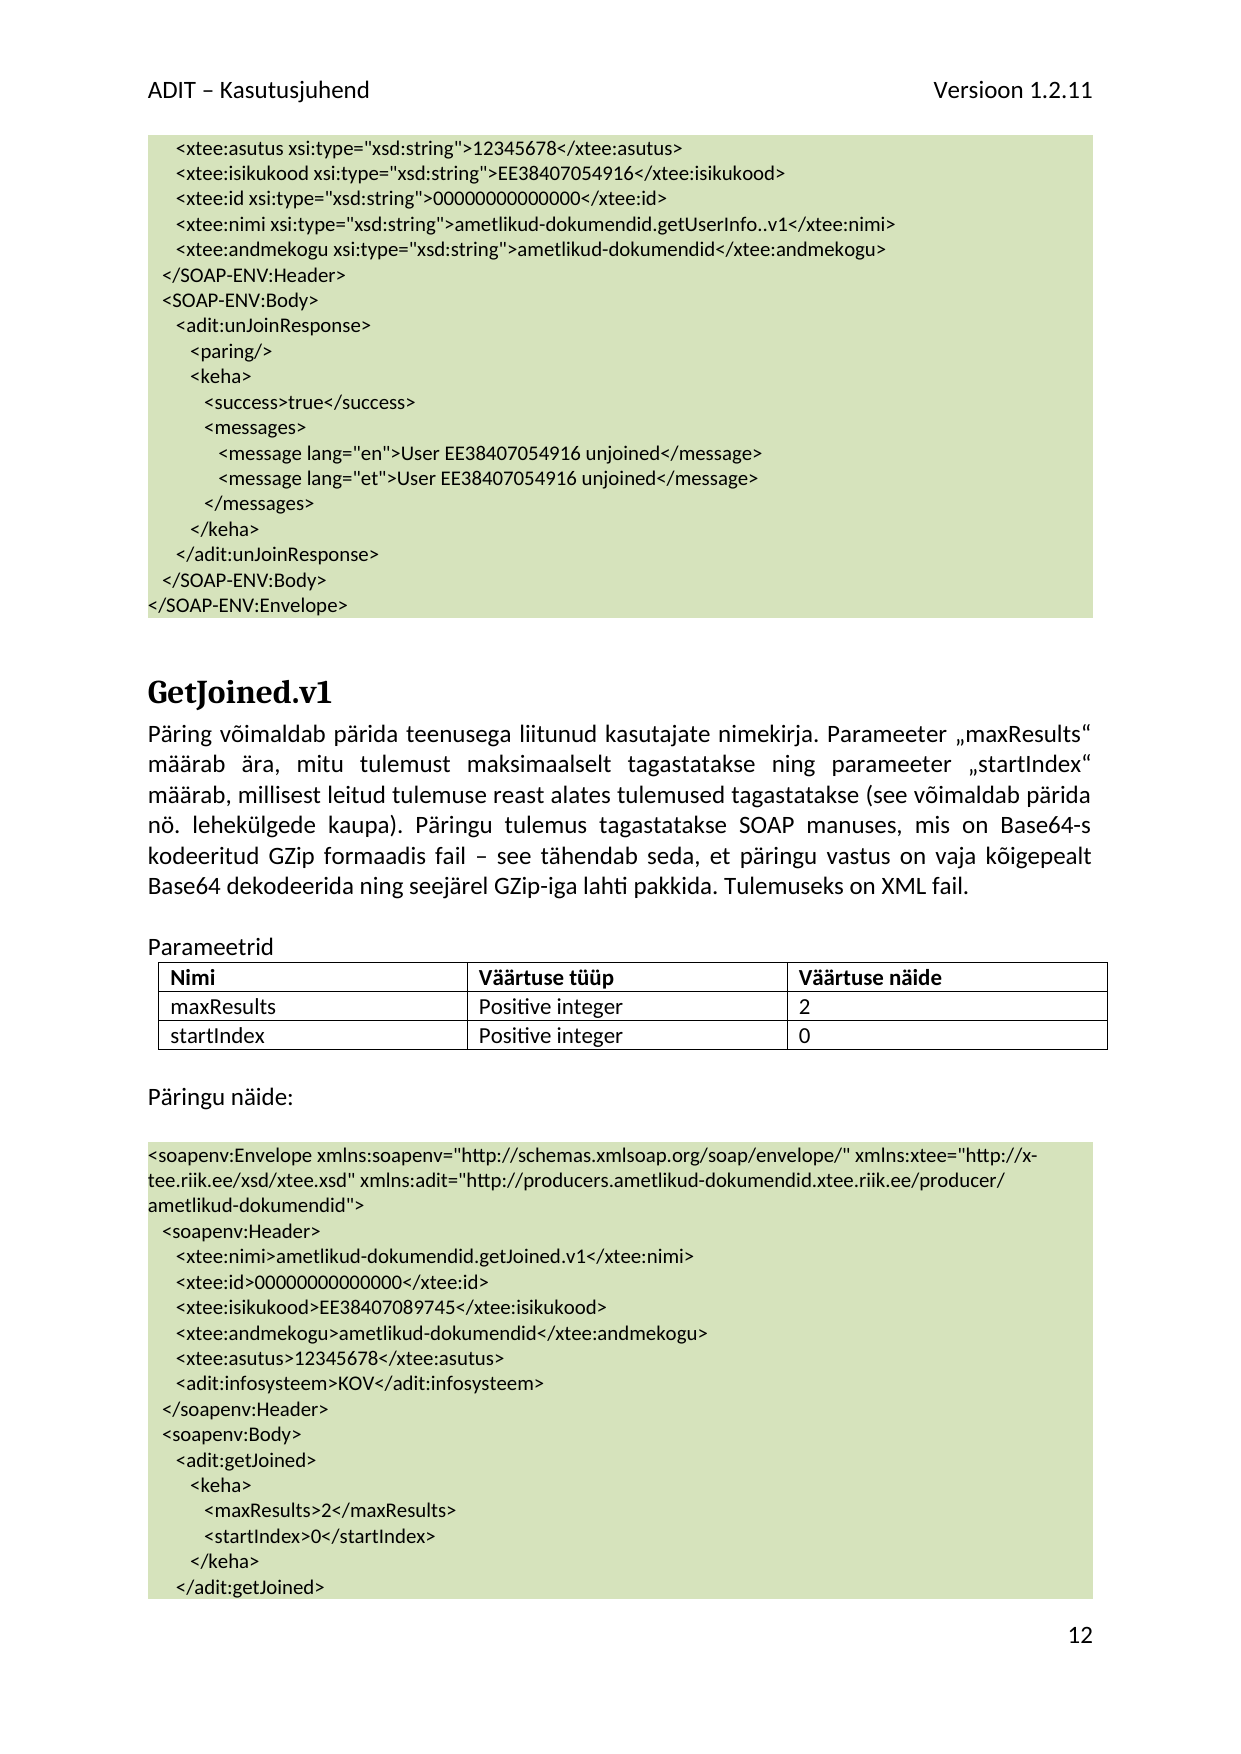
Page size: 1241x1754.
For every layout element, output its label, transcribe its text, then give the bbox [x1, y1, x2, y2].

text </SOAP-ENV:Header> [148, 262, 1093, 287]
text <xtee:andmekogu xsi:type="xsd:string">ametlikud-dokumendid</xtee:andmekogu> [148, 236, 1093, 262]
text <message lang="et">User EE38407054916 unjoined</message> [148, 465, 1093, 491]
table_header Väärtuse tüüp [468, 963, 787, 991]
table_header Väärtuse näide [788, 963, 1107, 991]
table_cell startIndex [159, 1021, 467, 1049]
table_cell maxResults [159, 992, 467, 1020]
text <xtee:asutus xsi:type="xsd:string">12345678</xtee:asutus> [148, 135, 1093, 160]
table_cell Positive integer [468, 992, 787, 1020]
text <startIndex>0</startIndex> [148, 1523, 1093, 1548]
text Päring võimaldab pärida teenusega liitunud kasutajate nimekirja. Parameeter „maxResults“ määrab ära, mitu tulemust maksimaalselt tagastatakse ning parameeter „startIndex“ määrab, millisest leitud tulemuse reast alates tulemused tagastatakse (see võimaldab pärida nö. lehekülgede kaupa). Päringu tulemus tagastatakse SOAP manuses, mis on Base64-s kodeeritud GZip formaadis fail – see tähendab seda, et päringu vastus on vaja kõigepealt Base64 dekodeerida ning seejärel GZip-iga lahti pakkida. Tulemuseks on XML fail. [148, 718, 1093, 901]
text </adit:unJoinResponse> [148, 541, 1093, 567]
text <xtee:andmekogu>ametlikud-dokumendid</xtee:andmekogu> [148, 1320, 1093, 1345]
text <xtee:asutus>12345678</xtee:asutus> [148, 1345, 1093, 1371]
text </keha> [148, 516, 1093, 541]
text <soapenv:Envelope xmlns:soapenv="http://schemas.xmlsoap.org/soap/envelope/" xmlns:xtee="http://x-tee.riik.ee/xsd/xtee.xsd" xmlns:adit="http://producers.ametlikud-dokumendid.xtee.riik.ee/producer/ametlikud-dokumendid"> [148, 1142, 1093, 1218]
text <xtee:nimi>ametlikud-dokumendid.getJoined.v1</xtee:nimi> [148, 1243, 1093, 1269]
text <xtee:nimi xsi:type="xsd:string">ametlikud-dokumendid.getUserInfo..v1</xtee:nimi> [148, 211, 1093, 236]
text <xtee:isikukood xsi:type="xsd:string">EE38407054916</xtee:isikukood> [148, 160, 1093, 186]
text </soapenv:Header> [148, 1396, 1093, 1421]
text <maxResults>2</maxResults> [148, 1498, 1093, 1523]
text <keha> [148, 1472, 1093, 1498]
text <adit:infosysteem>KOV</adit:infosysteem> [148, 1371, 1093, 1396]
text <adit:unJoinResponse> [148, 313, 1093, 338]
subtitle GetJoined.v1 [148, 673, 1093, 712]
text <adit:getJoined> [148, 1447, 1093, 1472]
text </messages> [148, 491, 1093, 516]
text <SOAP-ENV:Body> [148, 287, 1093, 313]
text Päringu näide: [148, 1081, 1093, 1111]
table_cell Positive integer [468, 1021, 787, 1049]
table_header Nimi [159, 963, 467, 991]
text <xtee:id xsi:type="xsd:string">00000000000000</xtee:id> [148, 186, 1093, 211]
table_cell 0 [788, 1021, 1107, 1049]
text <soapenv:Header> [148, 1218, 1093, 1243]
text <keha> [148, 363, 1093, 389]
text </SOAP-ENV:Envelope> [148, 592, 1093, 618]
table_cell 2 [788, 992, 1107, 1020]
text </keha> [148, 1548, 1093, 1574]
text <message lang="en">User EE38407054916 unjoined</message> [148, 440, 1093, 465]
text <messages> [148, 414, 1093, 440]
text <soapenv:Body> [148, 1421, 1093, 1447]
text </SOAP-ENV:Body> [148, 567, 1093, 592]
text <paring/> [148, 338, 1093, 363]
text <success>true</success> [148, 389, 1093, 414]
text Parameetrid [148, 931, 1093, 962]
text </adit:getJoined> [148, 1574, 1093, 1599]
text <xtee:id>00000000000000</xtee:id> [148, 1269, 1093, 1294]
text <xtee:isikukood>EE38407089745</xtee:isikukood> [148, 1294, 1093, 1320]
